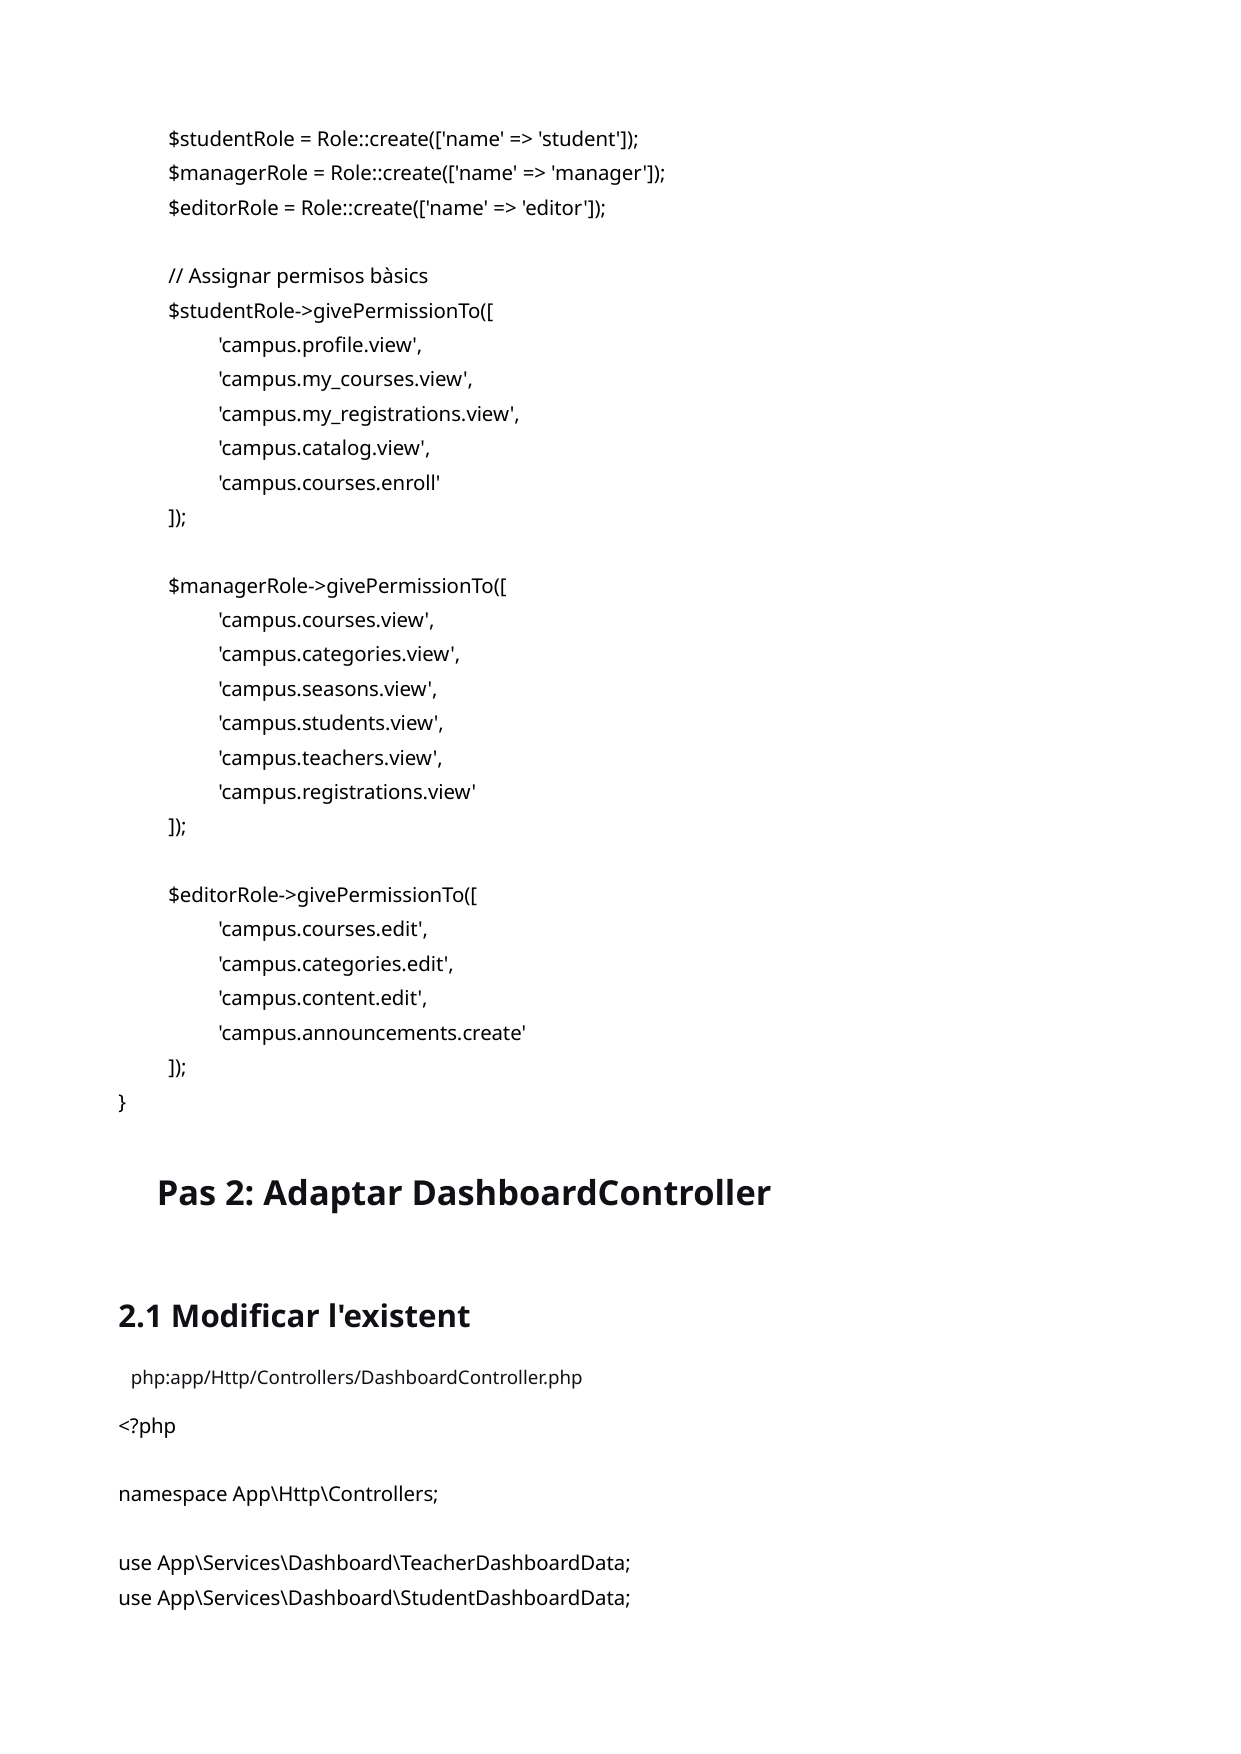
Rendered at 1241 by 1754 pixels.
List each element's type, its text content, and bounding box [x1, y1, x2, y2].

text 'campus.content.edit', [118, 977, 1122, 1012]
text 'campus.seasons.view', [118, 668, 1122, 702]
text ]); [118, 806, 1122, 840]
text 'campus.registrations.view' [118, 771, 1122, 806]
text 'campus.my_registrations.view', [118, 393, 1122, 427]
text 'campus.catalog.view', [118, 427, 1122, 462]
text 'campus.courses.view', [118, 599, 1122, 634]
subtitle 2.1 Modificar l'existent [118, 1290, 1122, 1337]
text <?php [118, 1404, 1122, 1439]
text 'campus.announcements.create' [118, 1012, 1122, 1046]
text 'campus.courses.enroll' [118, 462, 1122, 496]
text use App\Services\Dashboard\TeacherDashboardData; [118, 1542, 1122, 1576]
text 'campus.categories.edit', [118, 943, 1122, 977]
text $editorRole->givePermissionTo([ [118, 874, 1122, 909]
text 'campus.categories.view', [118, 634, 1122, 668]
text php:app/Http/Controllers/DashboardController.php [131, 1362, 1122, 1390]
text $studentRole->givePermissionTo([ [118, 290, 1122, 324]
text $managerRole = Role::create(['name' => 'manager']); [118, 152, 1122, 187]
text 'campus.my_courses.view', [118, 359, 1122, 393]
text // Assignar permisos bàsics [118, 256, 1122, 290]
text $studentRole = Role::create(['name' => 'student']); [118, 118, 1122, 152]
text 'campus.profile.view', [118, 324, 1122, 359]
subtitle 🔧 Pas 2: Adaptar DashboardController [118, 1165, 1122, 1215]
text use App\Services\Dashboard\StudentDashboardData; [118, 1576, 1122, 1611]
text namespace App\Http\Controllers; [118, 1473, 1122, 1508]
text } [118, 1081, 1122, 1115]
text $managerRole->givePermissionTo([ [118, 565, 1122, 599]
text 'campus.courses.edit', [118, 909, 1122, 943]
text 'campus.teachers.view', [118, 737, 1122, 771]
text ]); [118, 496, 1122, 531]
text 'campus.students.view', [118, 702, 1122, 737]
text ]); [118, 1046, 1122, 1081]
text $editorRole = Role::create(['name' => 'editor']); [118, 187, 1122, 221]
